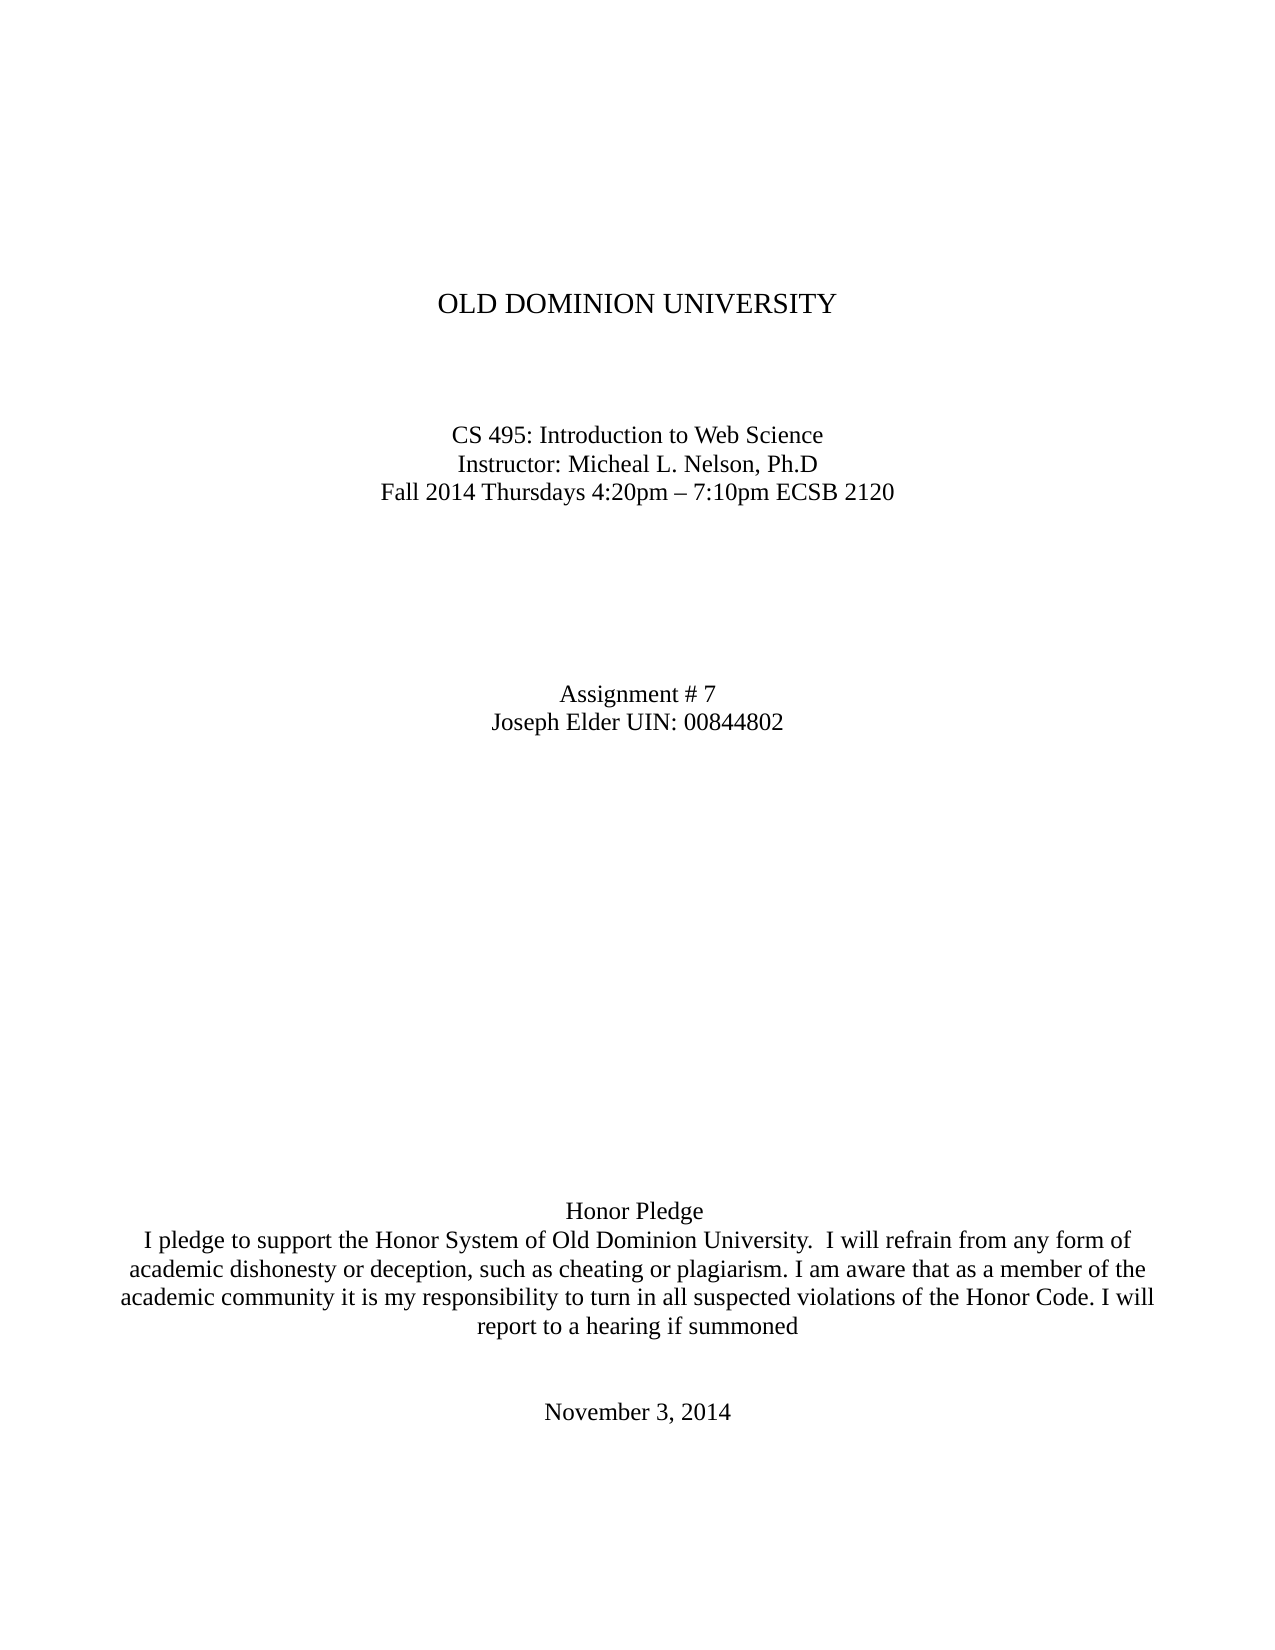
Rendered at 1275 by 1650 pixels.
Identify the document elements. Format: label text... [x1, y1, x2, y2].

text Honor Pledge [118, 1196, 1157, 1225]
text November 3, 2014 [118, 1397, 1157, 1426]
text CS 495: Introduction to Web Science [118, 420, 1157, 449]
text Instructor: Micheal L. Nelson, Ph.D [118, 449, 1157, 477]
text OLD DOMINION UNIVERSITY [118, 286, 1157, 319]
text Joseph Elder UIN: 00844802 [118, 707, 1157, 736]
text Fall 2014 Thursdays 4:20pm – 7:10pm ECSB 2120 [118, 477, 1157, 506]
text Assignment # 7 [118, 679, 1157, 707]
text I pledge to support the Honor System of Old Dominion University. I will refrain from any form of academic dishonesty or deception, such as cheating or plagiarism. I am aware that as a member of the academic community it is my responsibility to turn in all suspected violations of the Honor Code. I will report to a hearing if summoned [118, 1225, 1157, 1340]
